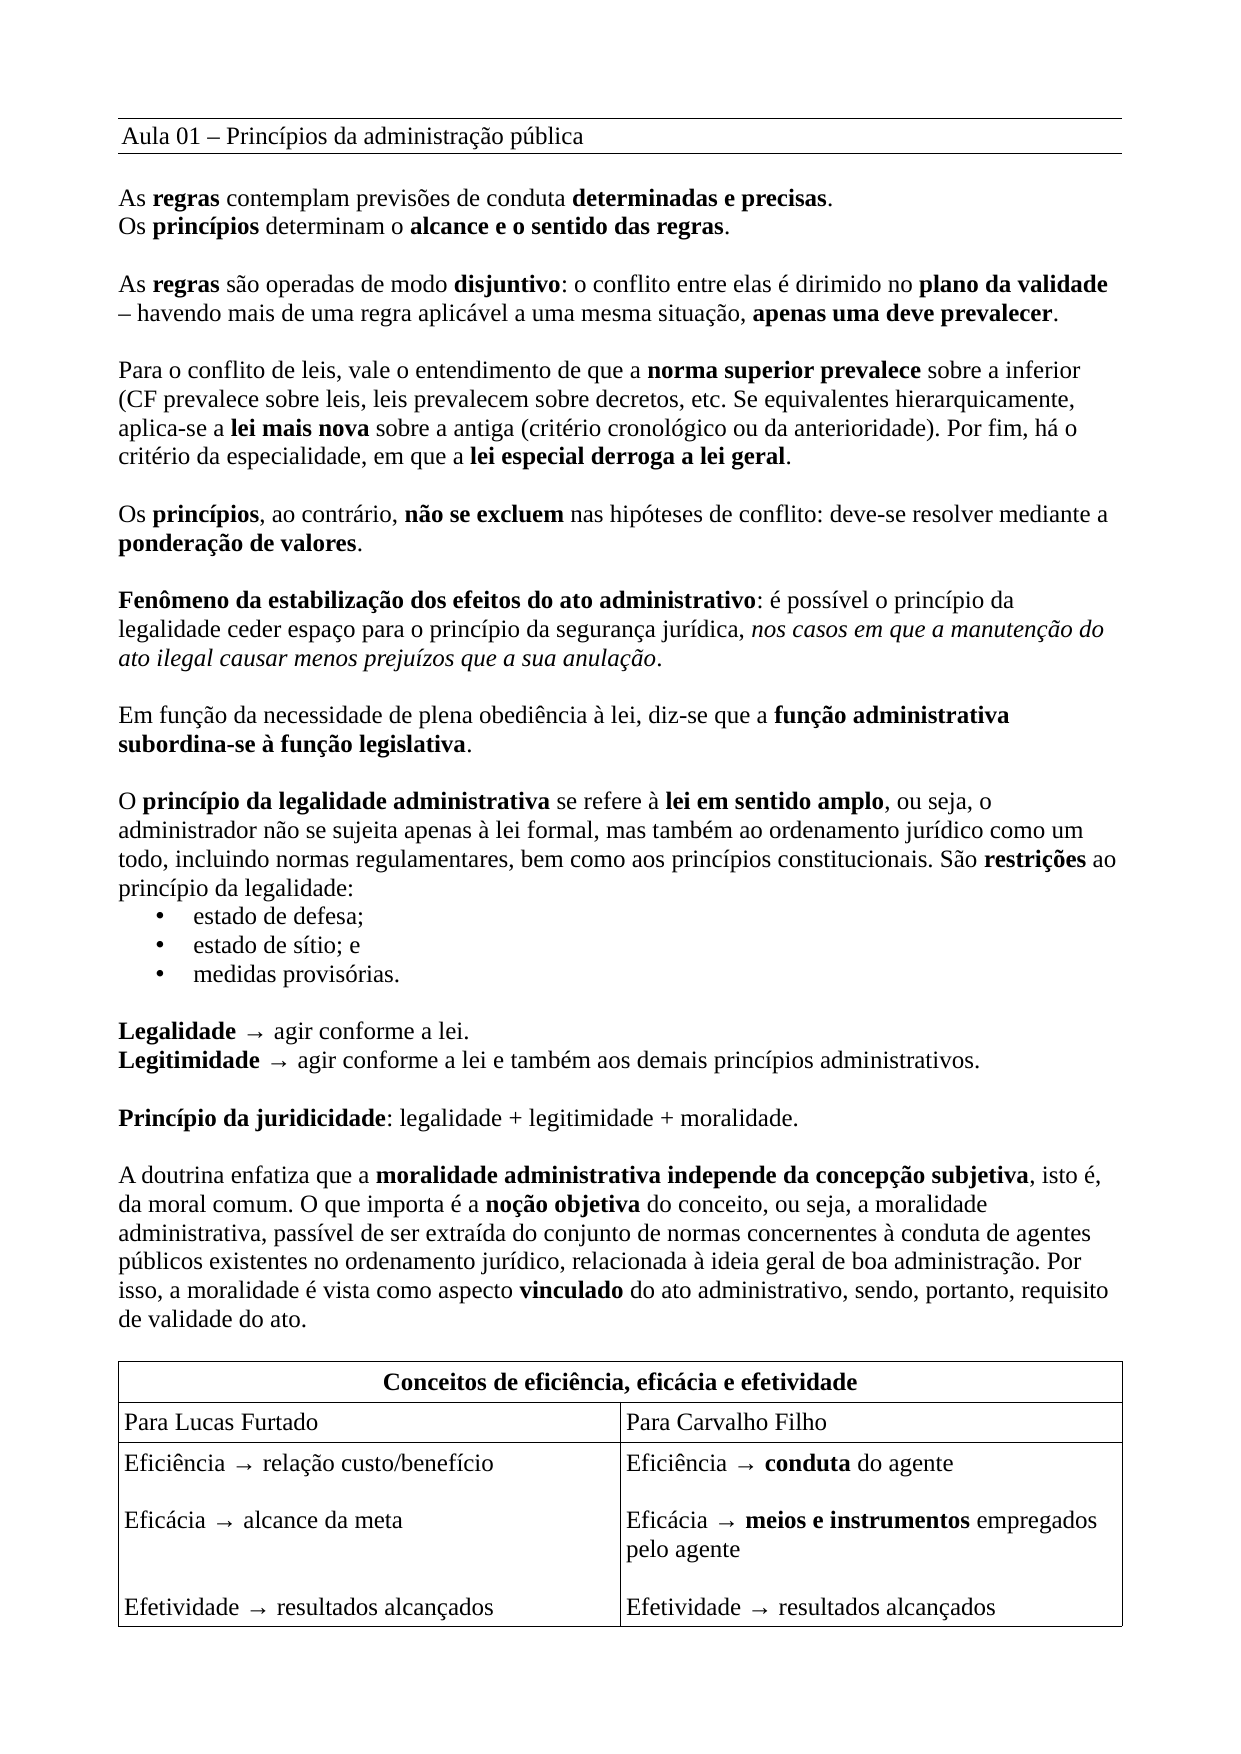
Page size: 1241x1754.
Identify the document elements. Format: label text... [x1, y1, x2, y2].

text Os princípios, ao contrário, não se excluem nas hipóteses de conflito: deve-se resolver mediante a ponderação de valores. [118, 499, 1122, 556]
text Legalidade → agir conforme a lei. [118, 1016, 1122, 1045]
text As regras contemplam previsões de conduta determinadas e precisas. [118, 183, 1122, 211]
table_cell Eficiência → relação custo/benefício Eficácia → alcance da meta Efetividade → resultados alcançados [119, 1443, 620, 1626]
table_header Conceitos de eficiência, eficácia e efetividade [119, 1362, 1122, 1402]
table_cell Para Carvalho Filho [621, 1403, 1122, 1442]
text Os princípios determinam o alcance e o sentido das regras. [118, 211, 1122, 240]
list estado de defesa; [156, 901, 1122, 930]
text Para o conflito de leis, vale o entendimento de que a norma superior prevalece sobre a inferior (CF prevalece sobre leis, leis prevalecem sobre decretos, etc. Se equivalentes hierarquicamente, aplica-se a lei mais nova sobre a antiga (critério cronológico ou da anterioridade). Por fim, há o critério da especialidade, em que a lei especial derroga a lei geral. [118, 355, 1122, 470]
list estado de sítio; e [156, 930, 1122, 959]
table_cell Eficiência → conduta do agente Eficácia → meios e instrumentos empregados pelo agente Efetividade → resultados alcançados [621, 1443, 1122, 1626]
text O princípio da legalidade administrativa se refere à lei em sentido amplo, ou seja, o administrador não se sujeita apenas à lei formal, mas também ao ordenamento jurídico como um todo, incluindo normas regulamentares, bem como aos princípios constitucionais. São restrições ao princípio da legalidade: [118, 786, 1122, 901]
text Legitimidade → agir conforme a lei e também aos demais princípios administrativos. [118, 1045, 1122, 1074]
table_cell Para Lucas Furtado [119, 1403, 620, 1442]
text A doutrina enfatiza que a moralidade administrativa independe da concepção subjetiva, isto é, da moral comum. O que importa é a noção objetiva do conceito, ou seja, a moralidade administrativa, passível de ser extraída do conjunto de normas concernentes à conduta de agentes públicos existentes no ordenamento jurídico, relacionada à ideia geral de boa administração. Por isso, a moralidade é vista como aspecto vinculado do ato administrativo, sendo, portanto, requisito de validade do ato. [118, 1160, 1122, 1333]
text Em função da necessidade de plena obediência à lei, diz-se que a função administrativa subordina-se à função legislativa. [118, 700, 1122, 758]
text As regras são operadas de modo disjuntivo: o conflito entre elas é dirimido no plano da validade – havendo mais de uma regra aplicável a uma mesma situação, apenas uma deve prevalecer. [118, 269, 1122, 326]
list medidas provisórias. [156, 959, 1122, 988]
text Princípio da juridicidade: legalidade + legitimidade + moralidade. [118, 1103, 1122, 1131]
text Fenômeno da estabilização dos efeitos do ato administrativo: é possível o princípio da legalidade ceder espaço para o princípio da segurança jurídica, nos casos em que a manutenção do ato ilegal causar menos prejuízos que a sua anulação. [118, 585, 1122, 671]
